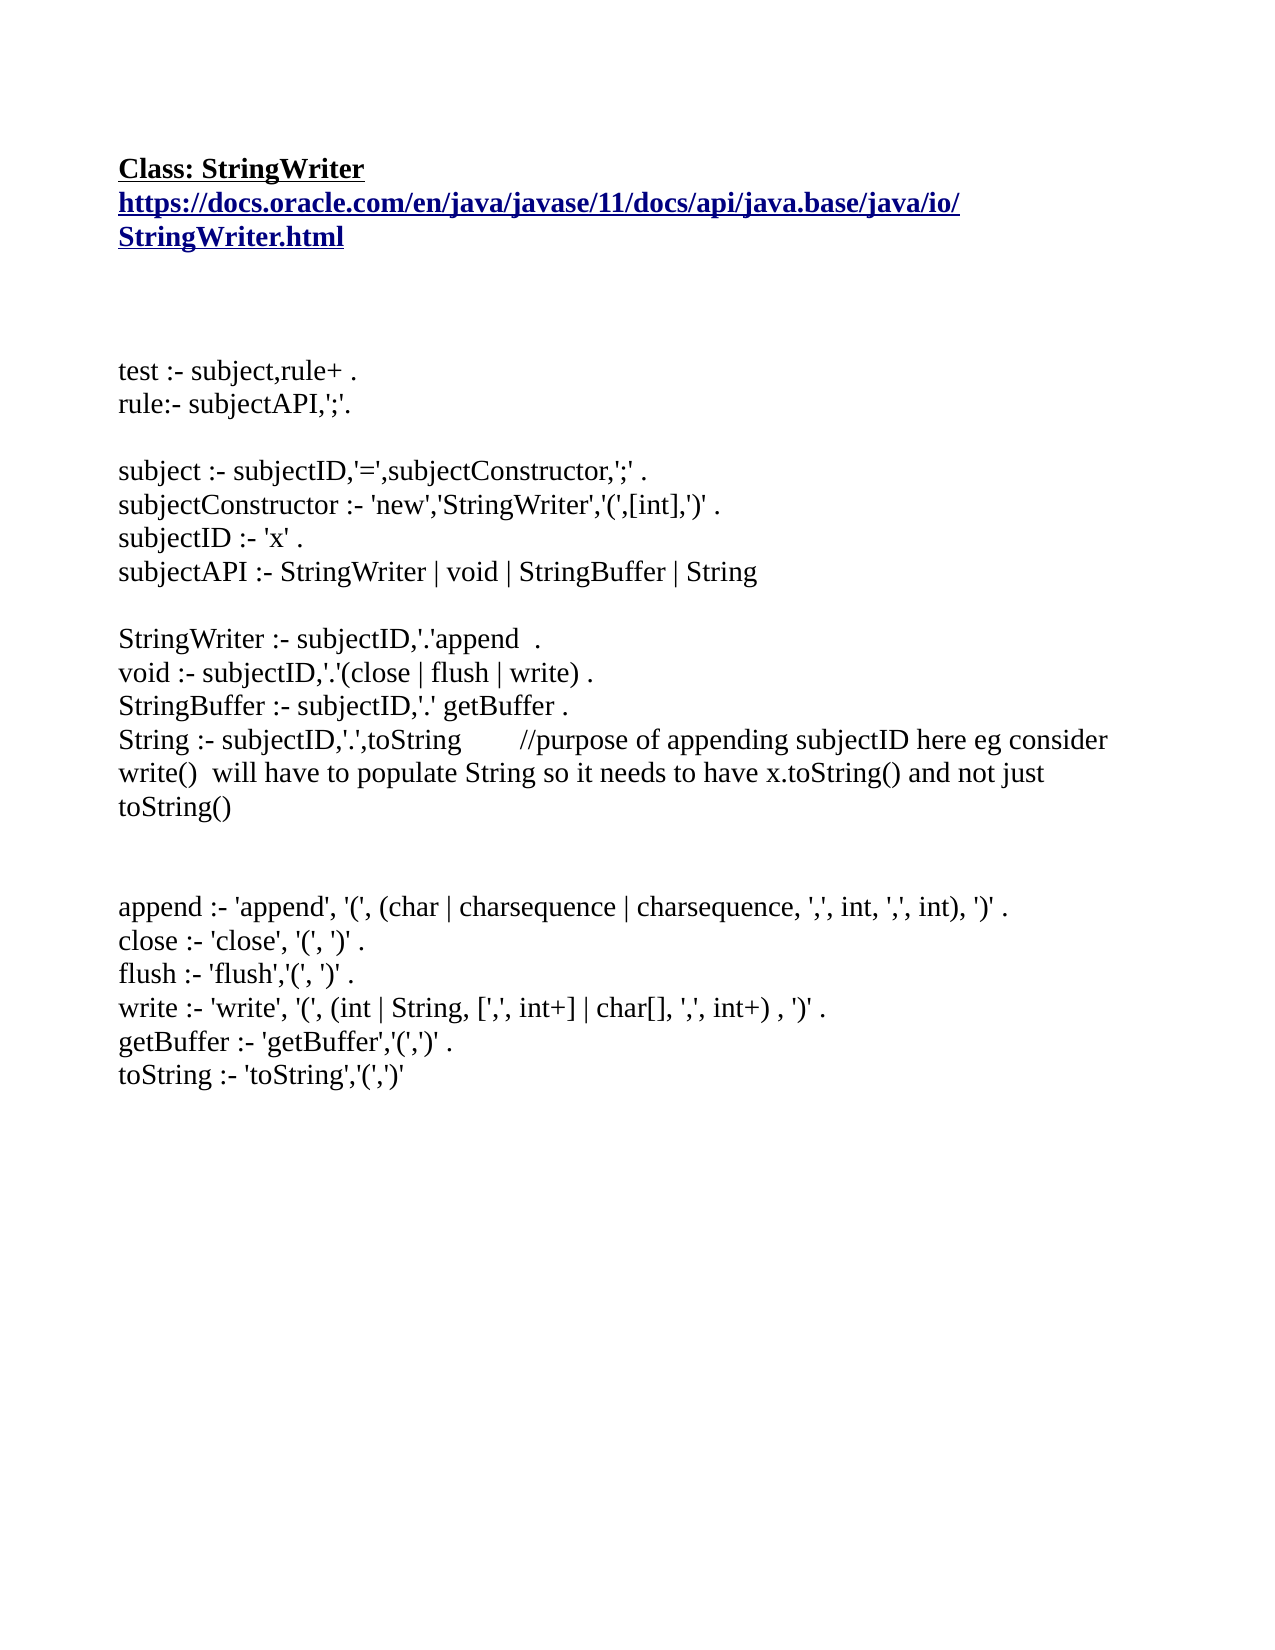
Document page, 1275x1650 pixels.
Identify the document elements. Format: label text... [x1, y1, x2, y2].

text subject :- subjectID,'=',subjectConstructor,';' . [118, 453, 1157, 487]
text subjectConstructor :- 'new','StringWriter','(',[int],')' . [118, 487, 1157, 521]
text test :- subject,rule+ . [118, 353, 1157, 386]
text https://docs.oracle.com/en/java/javase/11/docs/api/java.base/java/io/StringWriter.html [118, 185, 1157, 252]
text flush :- 'flush','(', ')' . [118, 957, 1157, 990]
text append :- 'append', '(', (char | charsequence | charsequence, ',', int, ',', int), ')' . [118, 889, 1157, 923]
text rule:- subjectAPI,';'. [118, 386, 1157, 420]
text subjectAPI :- StringWriter | void | StringBuffer | String [118, 554, 1157, 588]
text StringBuffer :- subjectID,'.' getBuffer . [118, 688, 1157, 722]
text getBuffer :- 'getBuffer','(',')' . [118, 1024, 1157, 1057]
text StringWriter :- subjectID,'.'append . [118, 621, 1157, 655]
text void :- subjectID,'.'(close | flush | write) . [118, 655, 1157, 688]
text subjectID :- 'x' . [118, 521, 1157, 554]
text close :- 'close', '(', ')' . [118, 923, 1157, 957]
text write :- 'write', '(', (int | String, [',', int+] | char[], ',', int+) , ')' . [118, 990, 1157, 1024]
text Class: StringWriter [118, 152, 1157, 185]
text toString :- 'toString','(',')' [118, 1057, 1157, 1091]
text String :- subjectID,'.',toString //purpose of appending subjectID here eg consider write() will have to populate String so it needs to have x.toString() and not just toString() [118, 722, 1157, 822]
